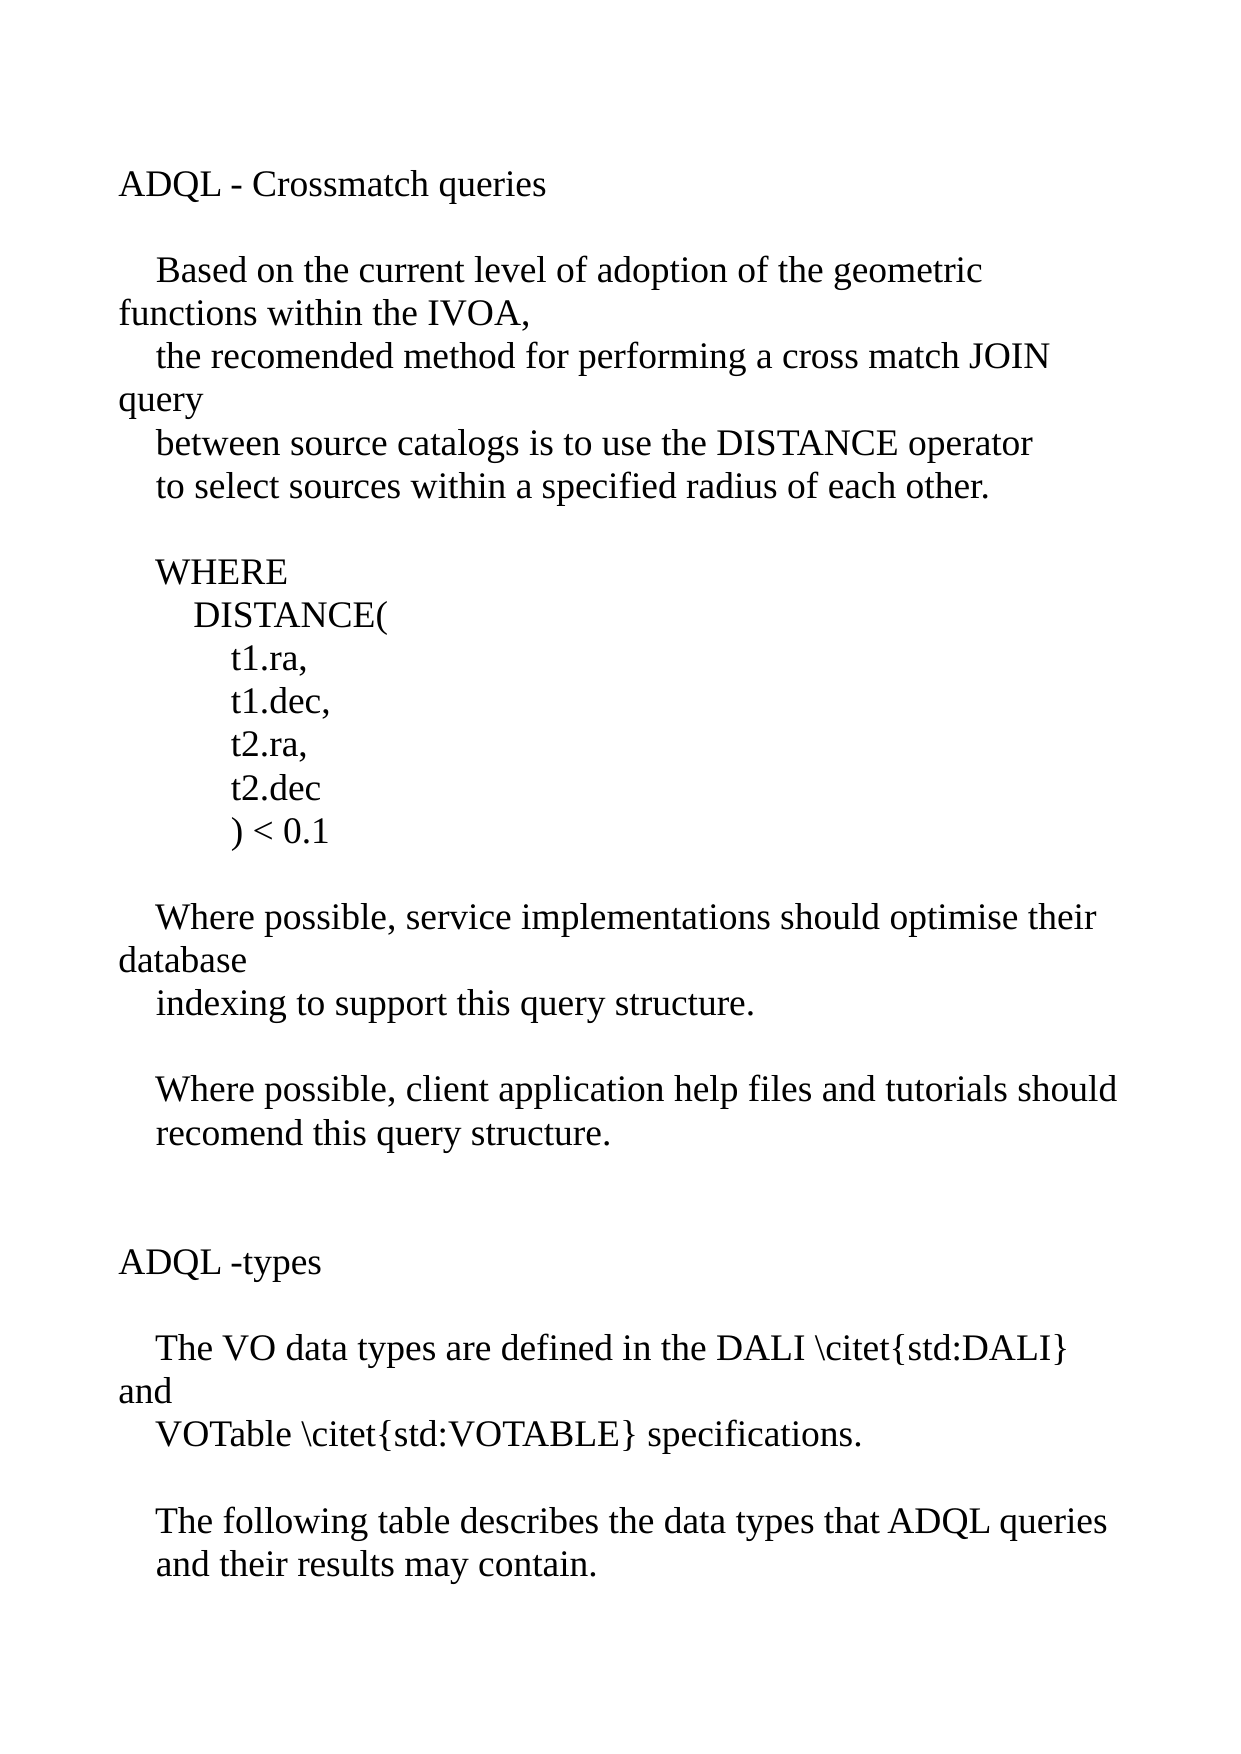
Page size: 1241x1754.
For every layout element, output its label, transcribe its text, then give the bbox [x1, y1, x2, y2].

text WHERE [118, 549, 1122, 592]
text t1.dec, [118, 679, 1122, 722]
text The following table describes the data types that ADQL queries [118, 1498, 1122, 1541]
text Where possible, client application help files and tutorials should [118, 1067, 1122, 1110]
text Based on the current level of adoption of the geometric functions within the IVOA, [118, 247, 1122, 334]
text recomend this query structure. [118, 1110, 1122, 1153]
text the recomended method for performing a cross match JOIN query [118, 334, 1122, 420]
text t2.ra, [118, 722, 1122, 765]
text ADQL -types [118, 1239, 1122, 1282]
text VOTable \citet{std:VOTABLE} specifications. [118, 1412, 1122, 1455]
text t2.dec [118, 765, 1122, 808]
text to select sources within a specified radius of each other. [118, 463, 1122, 506]
text and their results may contain. [118, 1541, 1122, 1584]
text ADQL - Crossmatch queries [118, 161, 1122, 204]
text DISTANCE( [118, 592, 1122, 636]
text indexing to support this query structure. [118, 981, 1122, 1024]
text between source catalogs is to use the DISTANCE operator [118, 420, 1122, 463]
text t1.ra, [118, 636, 1122, 679]
text Where possible, service implementations should optimise their database [118, 894, 1122, 981]
text The VO data types are defined in the DALI \citet{std:DALI} and [118, 1326, 1122, 1412]
text ) < 0.1 [118, 808, 1122, 851]
